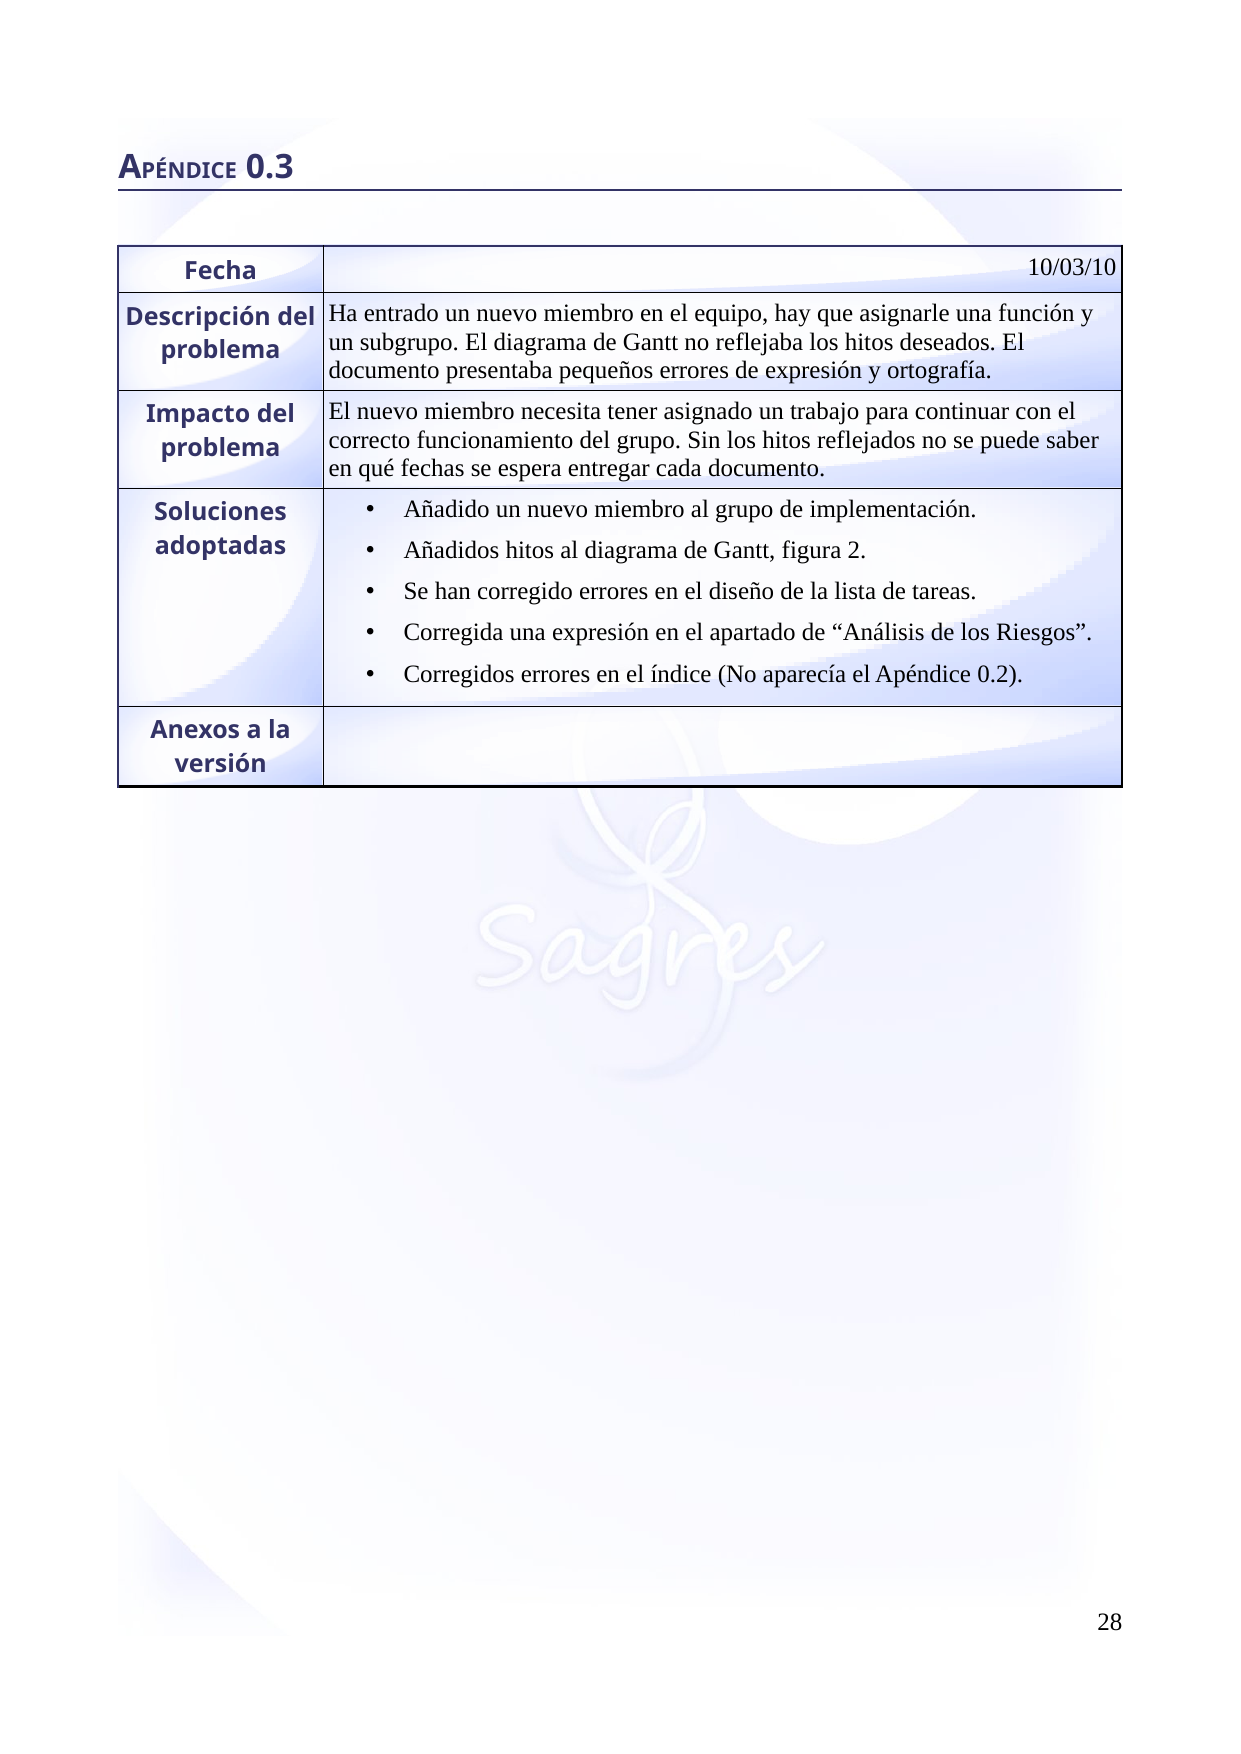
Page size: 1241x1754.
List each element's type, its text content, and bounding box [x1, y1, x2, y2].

table_cell Anexos a la versión [119, 707, 323, 785]
picture [118, 788, 1122, 1636]
picture [118, 118, 1122, 143]
subtitle Apéndice 0.3 [118, 143, 1122, 189]
picture [118, 191, 1122, 245]
table_header 10/03/10 [324, 247, 1121, 292]
table_cell Impacto del problema [119, 391, 323, 488]
table_cell Añadido un nuevo miembro al grupo de implementación. Añadidos hitos al diagrama de Gantt, figura 2. Se han corregido errores en el diseño de la lista de tareas. Corregida una expresión en el apartado de “Análisis de los Riesgos”. Corregidos errores en el índice (No aparecía el Apéndice 0.2). [324, 489, 1121, 706]
table_cell Ha entrado un nuevo miembro en el equipo, hay que asignarle una función y un subgrupo. El diagrama de Gantt no reflejaba los hitos deseados. El documento presentaba pequeños errores de expresión y ortografía. [324, 293, 1121, 390]
table_cell Soluciones adoptadas [119, 489, 323, 706]
table_header Fecha [119, 247, 323, 292]
table_cell Descripción del problema [119, 293, 323, 390]
table_cell [324, 707, 1121, 785]
table_cell El nuevo miembro necesita tener asignado un trabajo para continuar con el correcto funcionamiento del grupo. Sin los hitos reflejados no se puede saber en qué fechas se espera entregar cada documento. [324, 391, 1121, 488]
